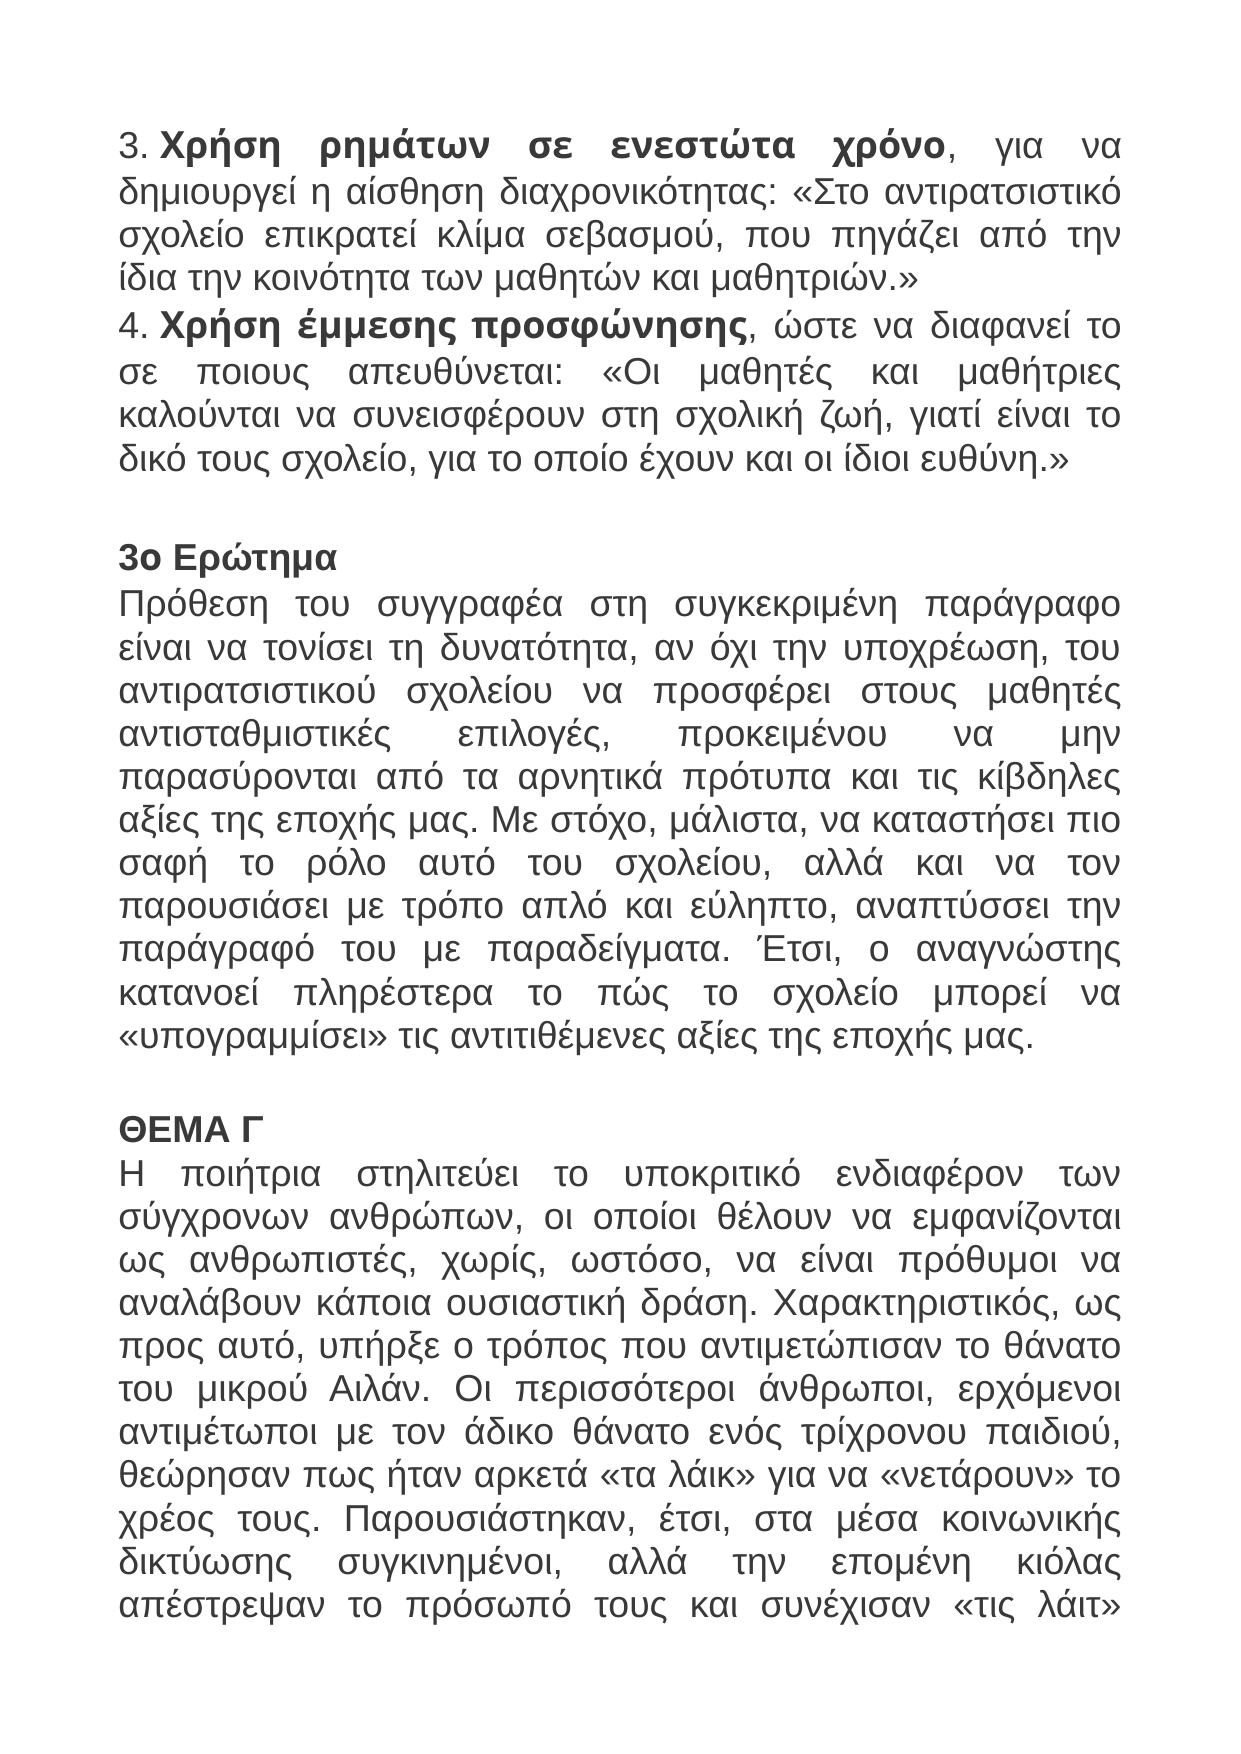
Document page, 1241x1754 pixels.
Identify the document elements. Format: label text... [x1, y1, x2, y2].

text ΘΕΜΑ Γ [118, 1108, 1122, 1151]
text 3. Χρήση ρημάτων σε ενεστώτα χρόνο, για να δημιουργεί η αίσθηση διαχρονικότητας: «Στο αντιρατσιστικό σχολείο επικρατεί κλίμα σεβασμού, που πηγάζει από την ίδια την κοινότητα των μαθητών και μαθητριών.» [118, 118, 1122, 298]
text 4. Χρήση έμμεσης προσφώνησης, ώστε να διαφανεί το σε ποιους απευθύνεται: «Οι μαθητές και μαθήτριες καλούνται να συνεισφέρουν στη σχολική ζωή, γιατί είναι το δικό τους σχολείο, για το οποίο έχουν και οι ίδιοι ευθύνη.» [118, 298, 1122, 479]
text Η ποιήτρια στηλιτεύει το υποκριτικό ενδιαφέρον των σύγχρονων ανθρώπων, οι οποίοι θέλουν να εμφανίζονται ως ανθρωπιστές, χωρίς, ωστόσο, να είναι πρόθυμοι να αναλάβουν κάποια ουσιαστική δράση. Χαρακτηριστικός, ως προς αυτό, υπήρξε ο τρόπος που αντιμετώπισαν το θάνατο του μικρού Αιλάν. Οι περισσότεροι άνθρωποι, ερχόμενοι αντιμέτωποι με τον άδικο θάνατο ενός τρίχρονου παιδιού, θεώρησαν πως ήταν αρκετά «τα λάικ» για να «νετάρουν» το χρέος τους. Παρουσιάστηκαν, έτσι, στα μέσα κοινωνικής δικτύωσης συγκινημένοι, αλλά την επομένη κιόλας απέστρεψαν το πρόσωπό τους και συνέχισαν «τις λάιτ» [118, 1151, 1122, 1625]
text Πρόθεση του συγγραφέα στη συγκεκριμένη παράγραφο είναι να τονίσει τη δυνατότητα, αν όχι την υποχρέωση, του αντιρατσιστικού σχολείου να προσφέρει στους μαθητές αντισταθμιστικές επιλογές, προκειμένου να μην παρασύρονται από τα αρνητικά πρότυπα και τις κίβδηλες αξίες της εποχής μας. Με στόχο, μάλιστα, να καταστήσει πιο σαφή το ρόλο αυτό του σχολείου, αλλά και να τον παρουσιάσει με τρόπο απλό και εύληπτο, αναπτύσσει την παράγραφό του με παραδείγματα. Έτσι, ο αναγνώστης κατανοεί πληρέστερα το πώς το σχολείο μπορεί να «υπογραμμίσει» τις αντιτιθέμενες αξίες της εποχής μας. [118, 582, 1122, 1056]
text 3ο Ερώτημα [118, 531, 1122, 582]
